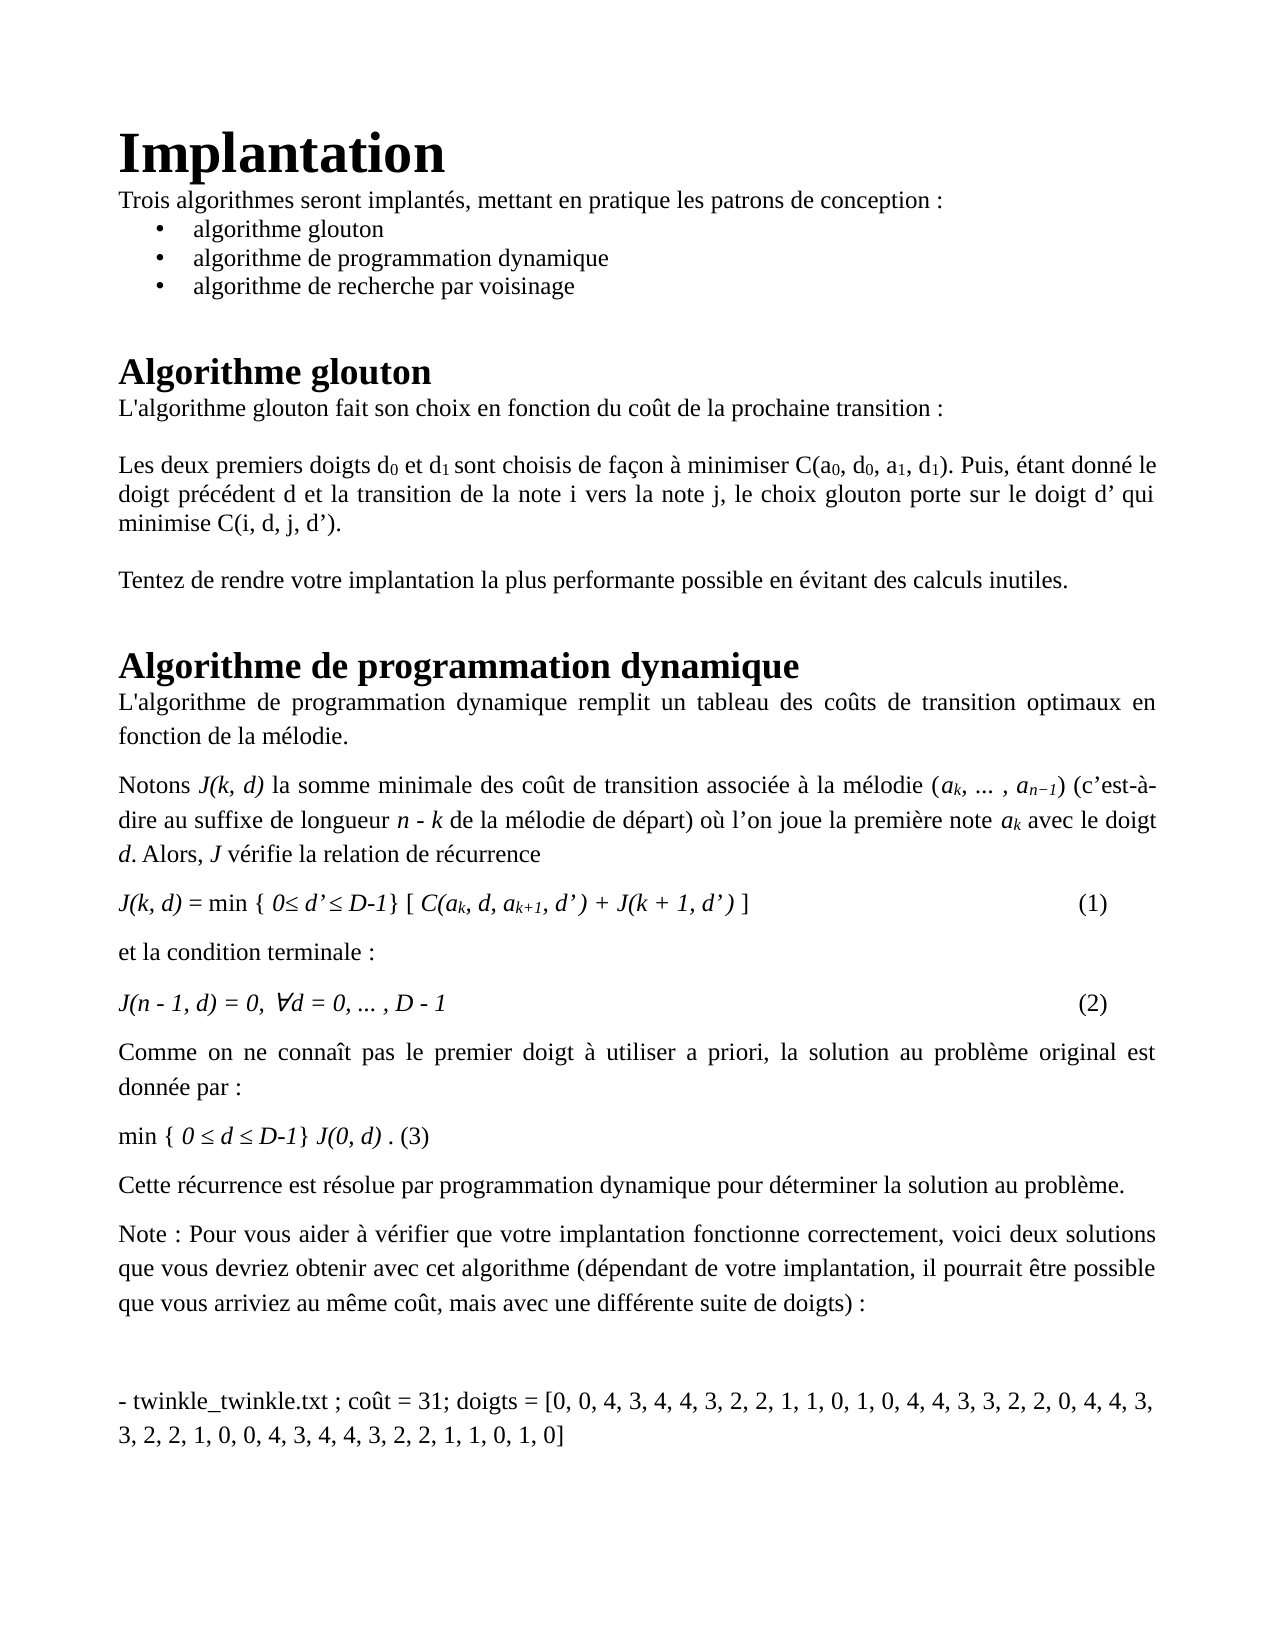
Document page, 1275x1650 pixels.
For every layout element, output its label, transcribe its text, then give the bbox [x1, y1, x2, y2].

subtitle Algorithme glouton [118, 350, 1157, 393]
text J(n - 1, d) = 0, ∀d = 0, ... , D - 1 (2) [118, 987, 1157, 1017]
list algorithme glouton [156, 214, 1157, 243]
text Trois algorithmes seront implantés, mettant en pratique les patrons de conception : [118, 185, 1157, 214]
subtitle Algorithme de programmation dynamique [118, 644, 1157, 687]
text min { 0 ≤ d ≤ D-1} J(0, d) . (3) [118, 1121, 1157, 1150]
list algorithme de recherche par voisinage [156, 271, 1157, 300]
text Note : Pour vous aider à vérifier que votre implantation fonctionne correctement, voici deux solutions que vous devriez obtenir avec cet algorithme (dépendant de votre implantation, il pourrait être possible que vous arriviez au même coût, mais avec une différente suite de doigts) : [118, 1219, 1157, 1317]
subtitle Implantation [118, 118, 1157, 185]
text Cette récurrence est résolue par programmation dynamique pour déterminer la solution au problème. [118, 1170, 1157, 1199]
text L'algorithme de programmation dynamique remplit un tableau des coûts de transition optimaux en fonction de la mélodie. [118, 687, 1157, 750]
text Notons J(k, d) la somme minimale des coût de transition associée à la mélodie (ak, ... , an−1) (c’est-à-dire au suffixe de longueur n - k de la mélodie de départ) où l’on joue la première note ak avec le doigt d. Alors, J vérifie la relation de récurrence [118, 770, 1157, 868]
text - twinkle_twinkle.txt ; coût = 31; doigts = [0, 0, 4, 3, 4, 4, 3, 2, 2, 1, 1, 0, 1, 0, 4, 4, 3, 3, 2, 2, 0, 4, 4, 3, 3, 2, 2, 1, 0, 0, 4, 3, 4, 4, 3, 2, 2, 1, 1, 0, 1, 0] [118, 1386, 1157, 1449]
text L'algorithme glouton fait son choix en fonction du coût de la prochaine transition : [118, 393, 1157, 422]
list algorithme de programmation dynamique [156, 243, 1157, 271]
text Tentez de rendre votre implantation la plus performante possible en évitant des calculs inutiles. [118, 565, 1157, 594]
text Comme on ne connaît pas le premier doigt à utiliser a priori, la solution au problème original est donnée par : [118, 1037, 1157, 1101]
text J(k, d) = min { 0≤ d’ ≤ D-1} [ C(ak, d, ak+1, d’ ) + J(k + 1, d’ ) ] (1) [118, 888, 1157, 917]
text Les deux premiers doigts d0 et d1 sont choisis de façon à minimiser C(a0, d0, a1, d1). Puis, étant donné le doigt précédent d et la transition de la note i vers la note j, le choix glouton porte sur le doigt d’ qui minimise C(i, d, j, d’). [118, 450, 1157, 537]
text et la condition terminale : [118, 937, 1157, 966]
